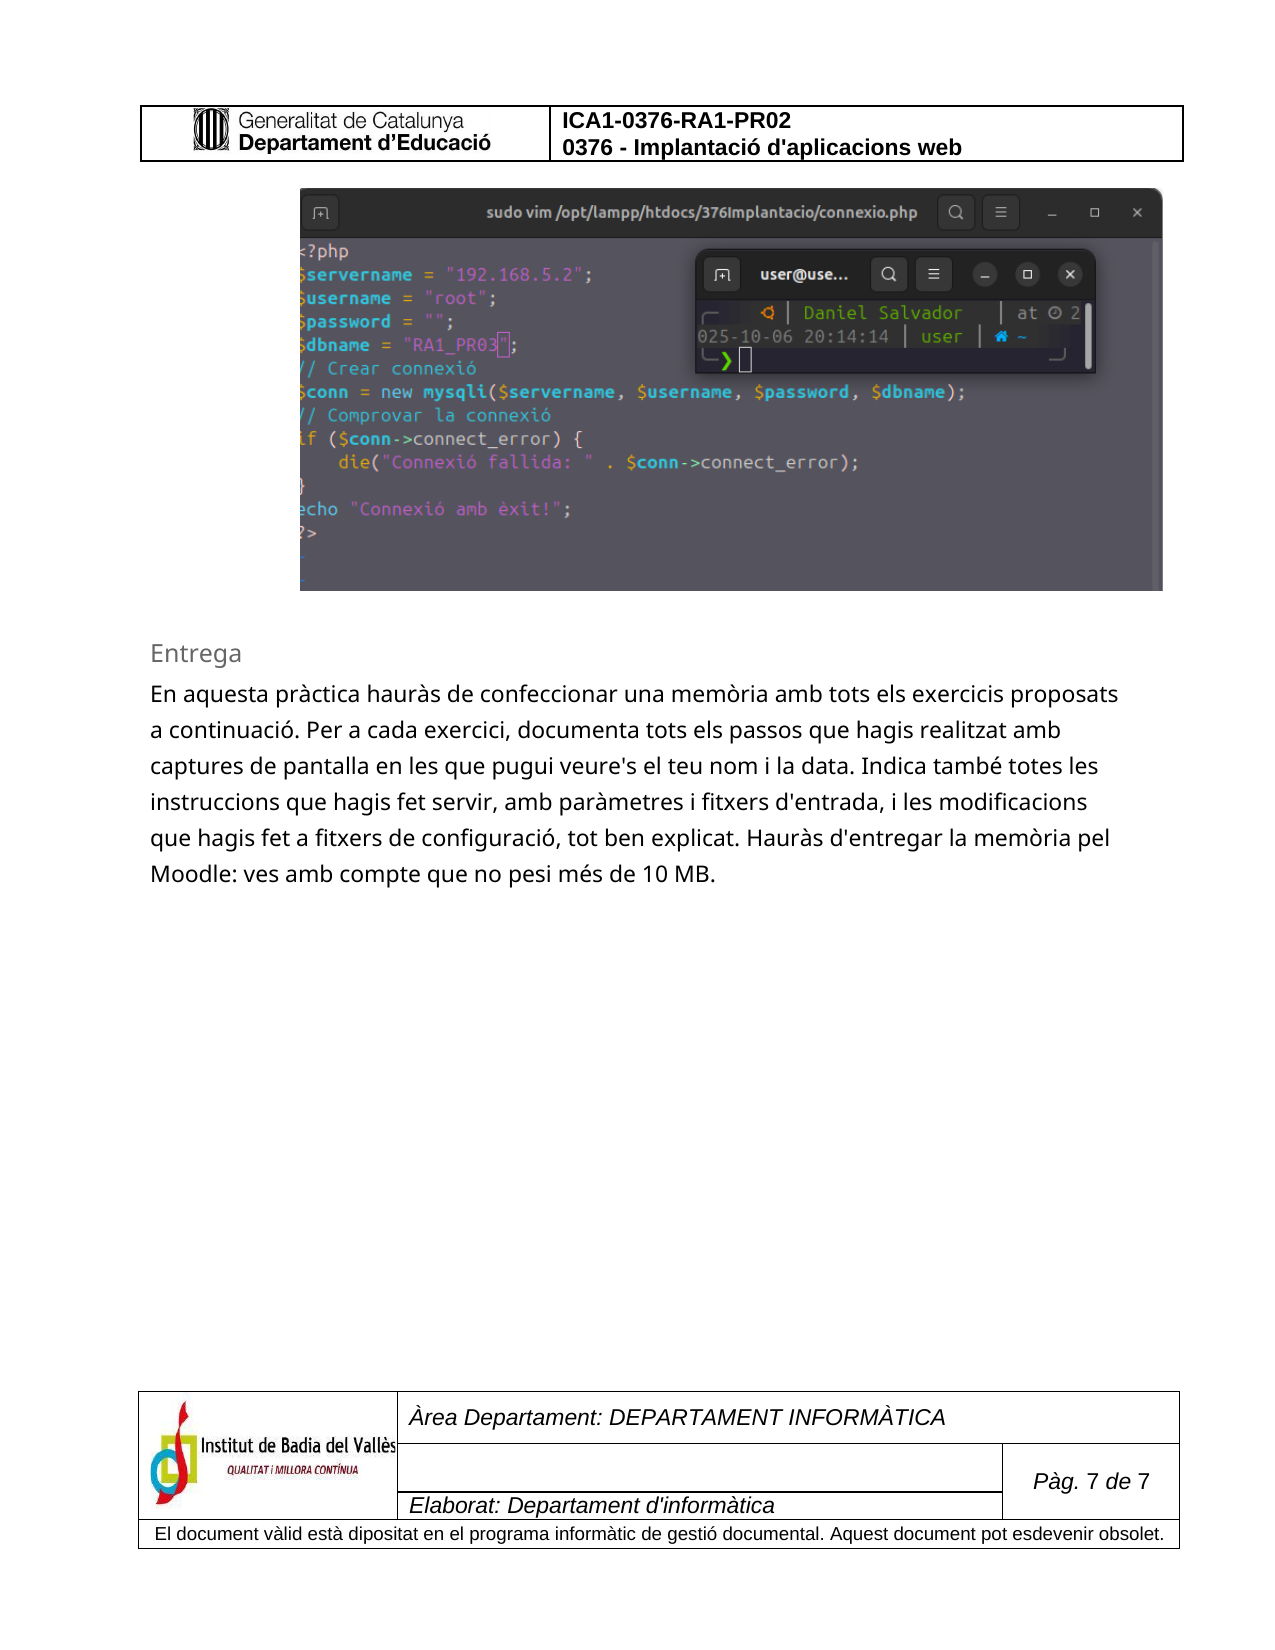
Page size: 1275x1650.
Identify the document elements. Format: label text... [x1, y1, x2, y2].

subtitle Entrega [150, 636, 1125, 670]
picture [300, 188, 1163, 591]
picture [150, 1392, 396, 1514]
picture [193, 107, 491, 155]
text En aquesta pràctica hauràs de confeccionar una memòria amb tots els exercicis proposats a continuació. Per a cada exercici, documenta tots els passos que hagis realitzat amb captures de pantalla en les que pugui veure's el teu nom i la data. Indica també totes les instruccions que hagis fet servir, amb paràmetres i fitxers d'entrada, i les modificacions que hagis fet a fitxers de configuració, tot ben explicat. Hauràs d'entregar la memòria pel Moodle: ves amb compte que no pesi més de 10 MB. [150, 678, 1125, 889]
